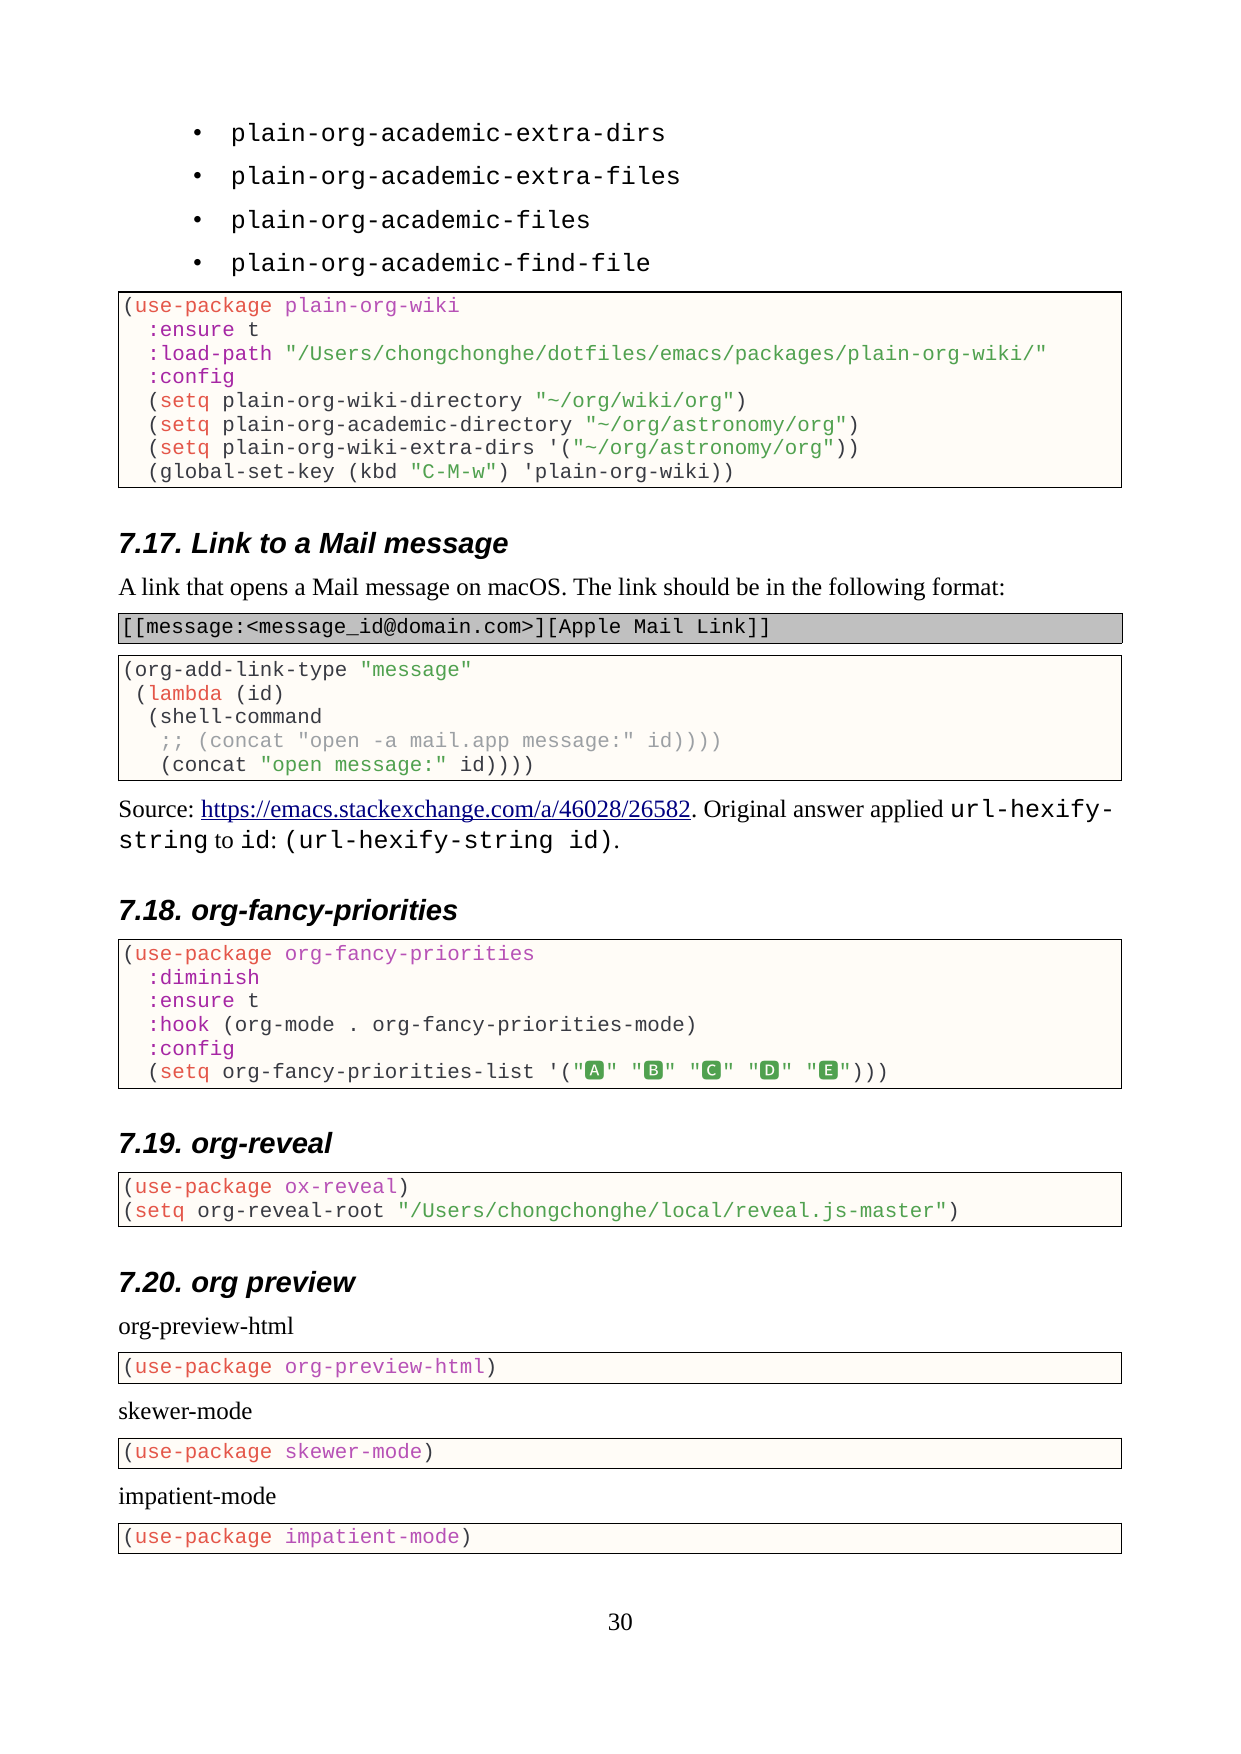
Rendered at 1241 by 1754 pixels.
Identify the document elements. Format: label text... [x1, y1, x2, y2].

text (setq plain-org-academic-directory "~/org/astronomy/org") [119, 410, 1121, 433]
text (setq plain-org-wiki-directory "~/org/wiki/org") [119, 386, 1121, 410]
text org-preview-html [118, 1311, 1122, 1340]
text [[message:<message_id@domain.com>][Apple Mail Link]] [119, 614, 1122, 643]
text :load-path "/Users/chongchonghe/dotfiles/emacs/packages/plain-org-wiki/" [119, 339, 1121, 362]
text (setq org-fancy-priorities-list '("🅰" "🅱" "🅲" "🅳" "🅴"))) [119, 1057, 1121, 1088]
subtitle org preview [118, 1265, 1122, 1298]
list plain-org-academic-find-file [193, 248, 1122, 279]
subtitle org-reveal [118, 1126, 1122, 1160]
text :ensure t [119, 315, 1121, 339]
text (setq plain-org-wiki-extra-dirs '("~/org/astronomy/org")) [119, 433, 1121, 457]
text (use-package org-preview-html) [119, 1353, 1121, 1383]
subtitle Link to a Mail message [118, 526, 1122, 559]
list plain-org-academic-files [193, 205, 1122, 236]
text (global-set-key (kbd "C-M-w") 'plain-org-wiki)) [119, 457, 1121, 487]
text (use-package plain-org-wiki [119, 293, 1121, 315]
list plain-org-academic-extra-files [193, 161, 1122, 192]
text Source: https://emacs.stackexchange.com/a/46028/26582. Original answer applied url-hexify-string to id: (url-hexify-string id). [118, 794, 1122, 856]
text (setq org-reveal-root "/Users/chongchonghe/local/reveal.js-master") [119, 1196, 1121, 1226]
text skewer-mode [118, 1396, 1122, 1425]
text impatient-mode [118, 1481, 1122, 1510]
list plain-org-academic-extra-dirs [193, 118, 1122, 149]
text (use-package ox-reveal) [119, 1173, 1121, 1196]
subtitle org-fancy-priorities [118, 893, 1122, 927]
text (use-package impatient-mode) [119, 1524, 1121, 1553]
text (org-add-link-type "message" [119, 656, 1121, 679]
text (concat "open message:" id)))) [119, 750, 1121, 780]
text (lambda (id) [119, 679, 1121, 703]
text (use-package skewer-mode) [119, 1439, 1121, 1468]
text :config [119, 362, 1121, 386]
text A link that opens a Mail message on macOS. The link should be in the following format: [118, 572, 1122, 601]
text (use-package org-fancy-priorities [119, 940, 1121, 963]
text :ensure t [119, 986, 1121, 1010]
text ;; (concat "open -a mail.app message:" id)))) [119, 726, 1121, 750]
text (shell-command [119, 703, 1121, 726]
text :diminish [119, 963, 1121, 986]
text :hook (org-mode . org-fancy-priorities-mode) [119, 1010, 1121, 1034]
text :config [119, 1034, 1121, 1057]
